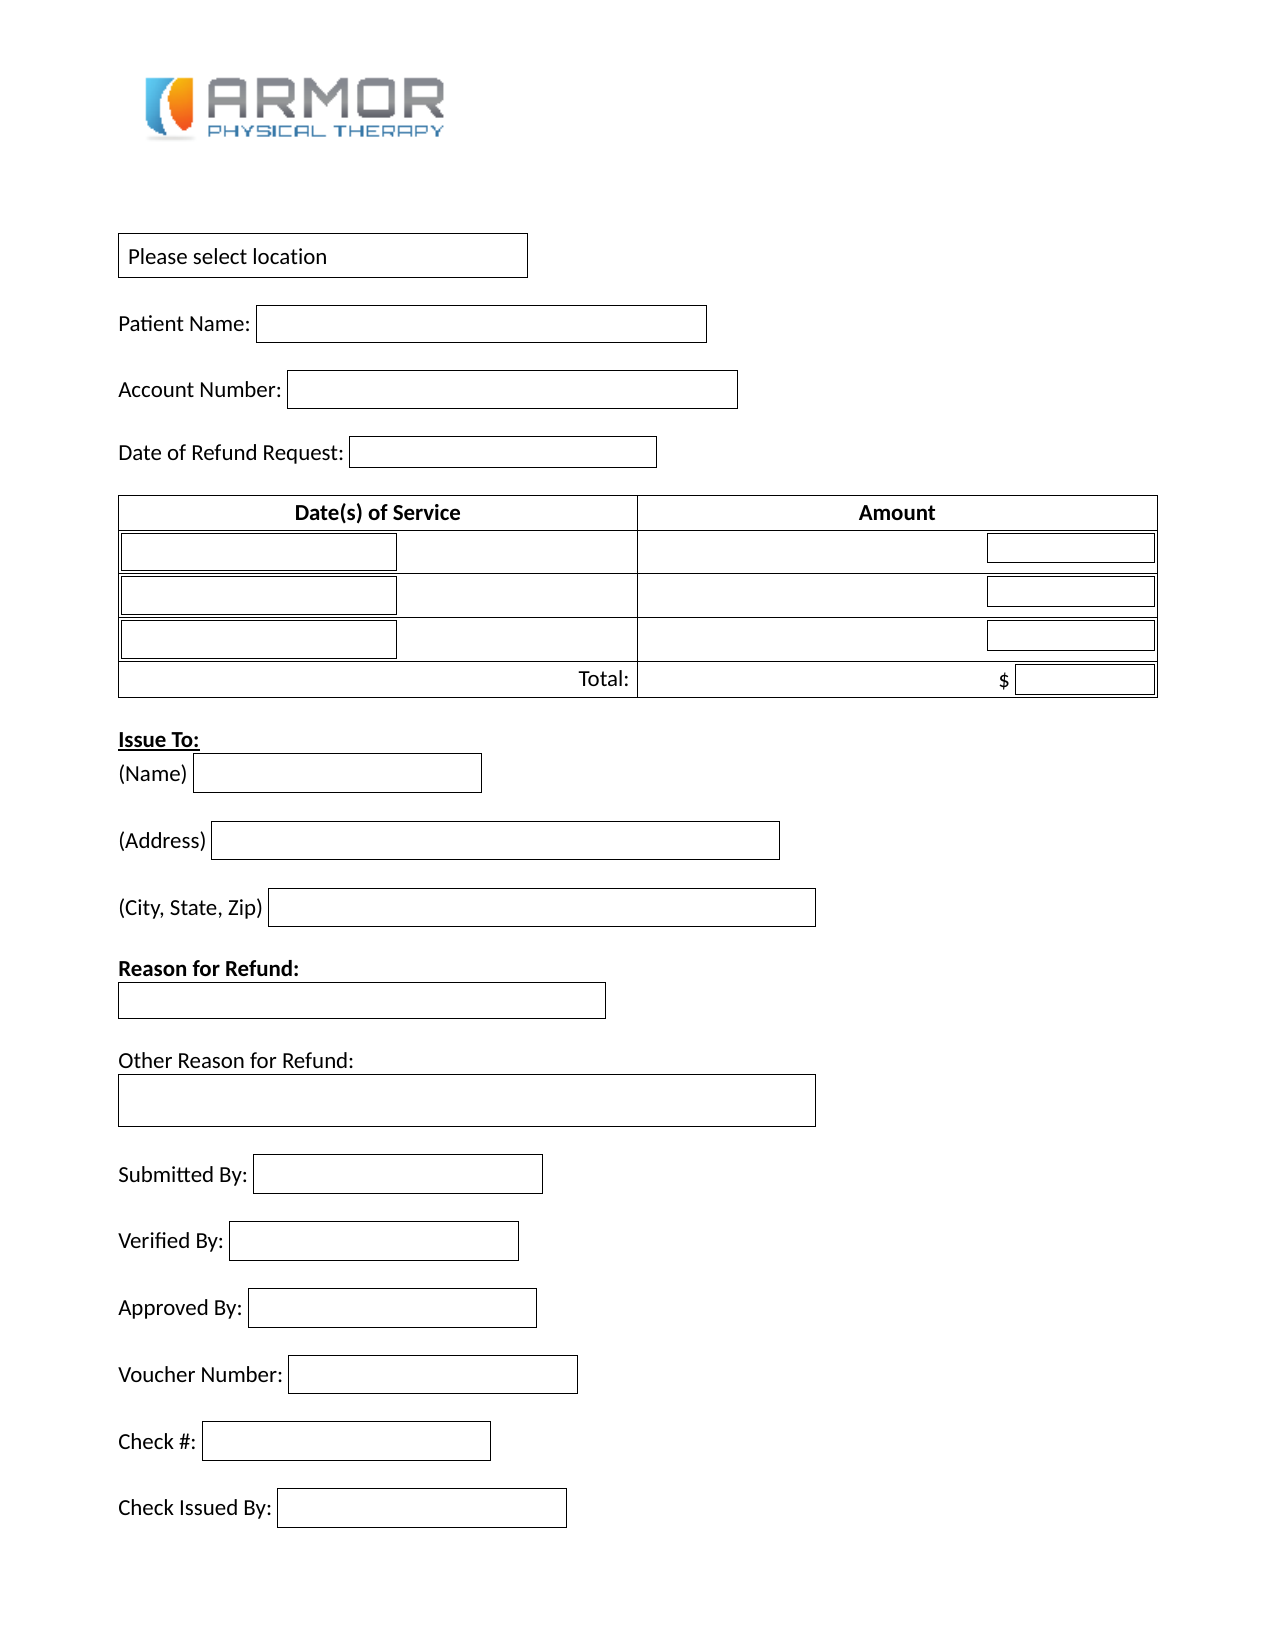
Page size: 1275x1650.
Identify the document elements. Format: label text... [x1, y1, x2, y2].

text Patient Name: [118, 305, 256, 342]
table_cell [119, 618, 637, 661]
text Issue To: [118, 725, 1157, 753]
text [537, 1288, 1157, 1327]
table_cell [119, 574, 637, 617]
text (City, State, Zip) [118, 888, 268, 926]
text Check Issued By: [118, 1488, 277, 1527]
text (Name) [118, 753, 193, 792]
table_cell $ [638, 662, 1157, 697]
text [543, 1154, 1157, 1193]
text Verified By: [118, 1221, 229, 1260]
text Date of Refund Request: [118, 436, 349, 467]
text Submitted By: [118, 1154, 253, 1193]
text [657, 436, 1157, 467]
table_cell Total: [119, 662, 637, 697]
text Other Reason for Refund: [118, 1046, 1157, 1074]
text Voucher Number: [118, 1355, 288, 1393]
text [578, 1355, 1157, 1393]
text Check #: [118, 1421, 202, 1460]
text [491, 1421, 1157, 1460]
table_cell [638, 618, 1157, 661]
table_cell [638, 531, 1157, 573]
text Account Number: [118, 370, 287, 408]
text [519, 1221, 1157, 1260]
text [816, 888, 1157, 926]
text (Address) [118, 821, 211, 859]
text [567, 1488, 1157, 1527]
table_header Date(s) of Service [119, 496, 637, 529]
text [780, 821, 1157, 859]
picture [118, 65, 464, 156]
table_cell [119, 531, 637, 573]
table_header Amount [638, 496, 1157, 529]
table_cell [638, 574, 1157, 617]
text [707, 305, 1157, 342]
text [482, 753, 1157, 792]
text [738, 370, 1157, 408]
text Approved By: [118, 1288, 248, 1327]
text Reason for Refund: [118, 954, 1157, 982]
